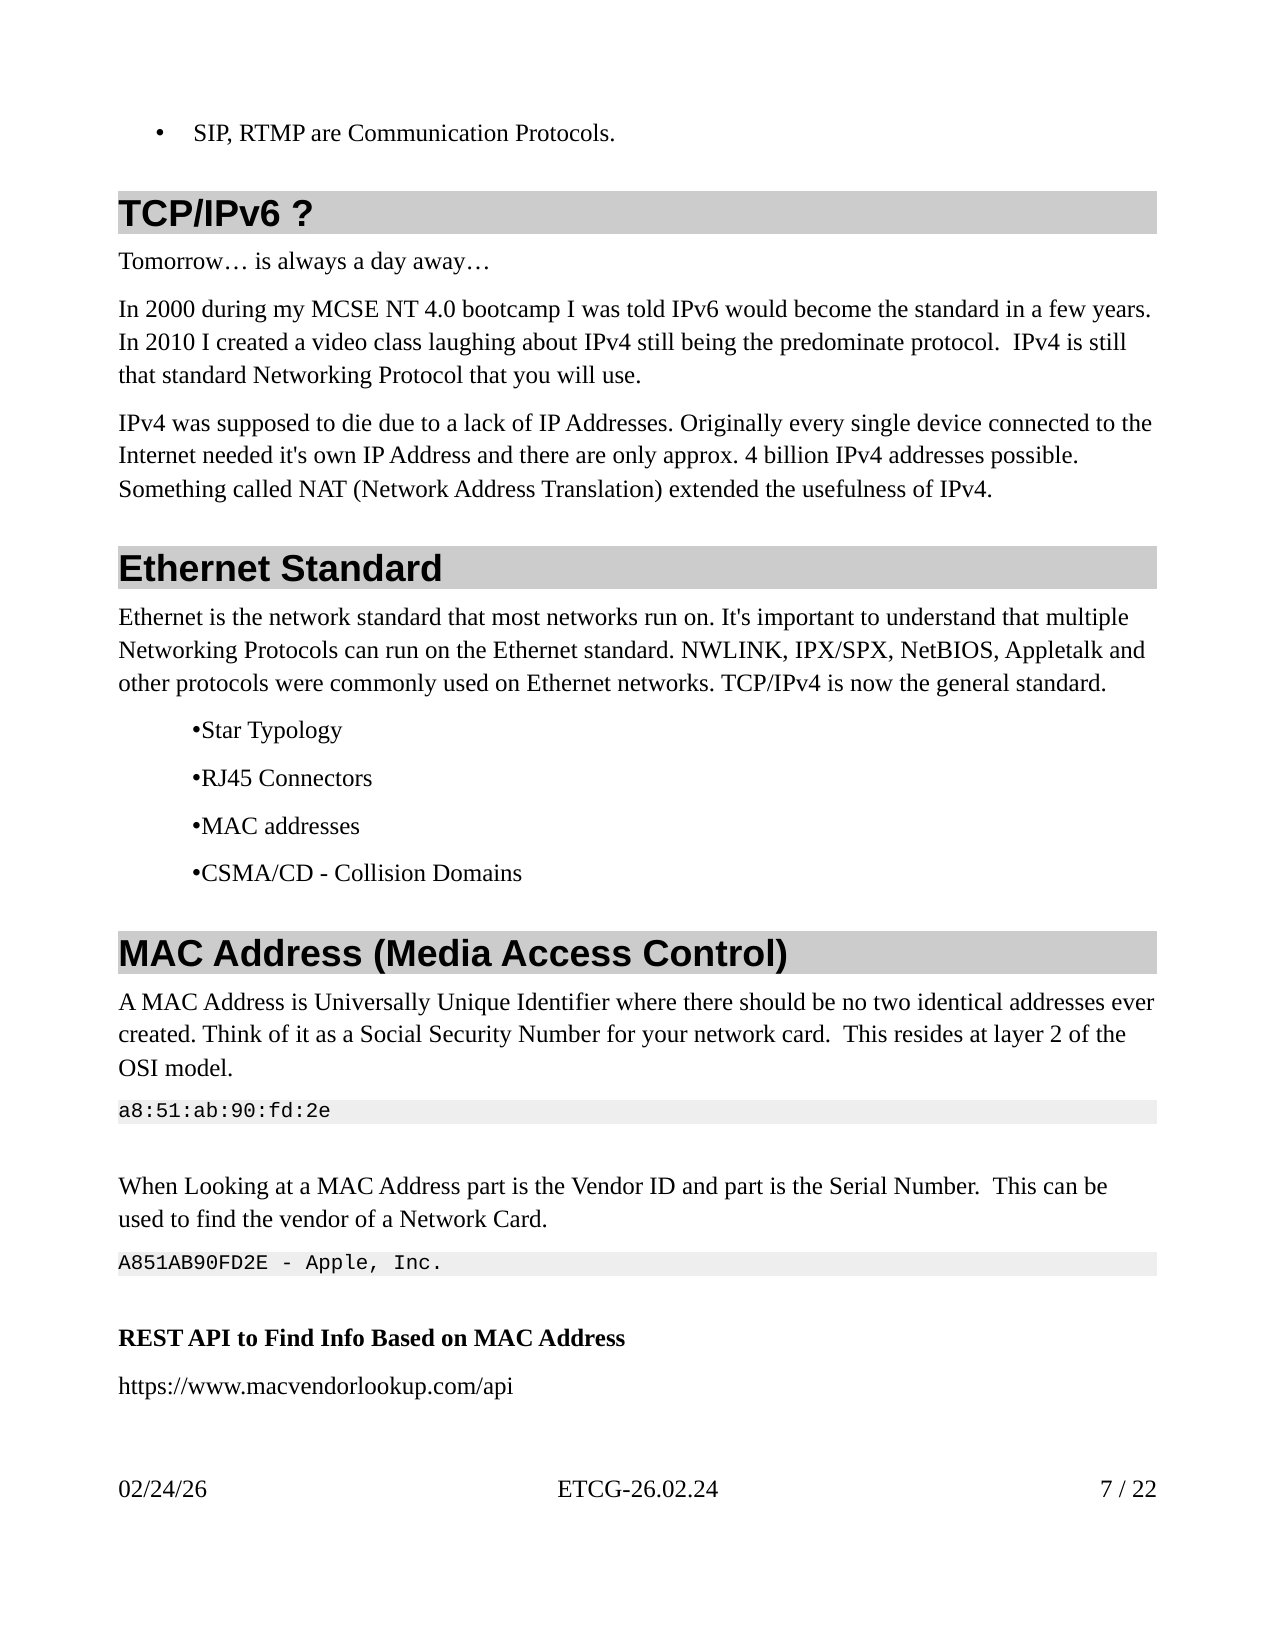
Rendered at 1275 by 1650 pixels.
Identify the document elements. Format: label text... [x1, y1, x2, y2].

subtitle TCP/IPv6 ? [118, 191, 1157, 234]
list SIP, RTMP are Communication Protocols. [156, 118, 1157, 147]
text IPv4 was supposed to die due to a lack of IP Addresses. Originally every single device connected to the Internet needed it's own IP Address and there are only approx. 4 billion IPv4 addresses possible. Something called NAT (Network Address Translation) extended the usefulness of IPv4. [118, 408, 1157, 502]
text a8:51:ab:90:fd:2e [118, 1100, 1157, 1124]
subtitle MAC Address (Media Access Control) [118, 931, 1157, 974]
subtitle Ethernet Standard [118, 546, 1157, 589]
text A MAC Address is Universally Unique Identifier where there should be no two identical addresses ever created. Think of it as a Social Security Number for your network card. This resides at layer 2 of the OSI model. [118, 987, 1157, 1081]
text When Looking at a MAC Address part is the Vendor ID and part is the Serial Number. This can be used to find the vendor of a Network Card. [118, 1171, 1157, 1233]
text Tomorrow… is always a day away… [118, 246, 1157, 275]
text In 2000 during my MCSE NT 4.0 bootcamp I was told IPv6 would become the standard in a few years. In 2010 I created a video class laughing about IPv4 still being the predominate protocol. IPv4 is still that standard Networking Protocol that you will use. [118, 294, 1157, 389]
text https://www.macvendorlookup.com/api [118, 1371, 1157, 1400]
list RJ45 Connectors [118, 763, 1157, 792]
list CSMA/CD - Collision Domains [118, 858, 1157, 887]
list Star Typology [118, 716, 1157, 744]
list MAC addresses [118, 811, 1157, 839]
text A851AB90FD2E - Apple, Inc. [118, 1252, 1157, 1276]
text REST API to Find Info Based on MAC Address [118, 1323, 1157, 1352]
text Ethernet is the network standard that most networks run on. It's important to understand that multiple Networking Protocols can run on the Ethernet standard. NWLINK, IPX/SPX, NetBIOS, Appletalk and other protocols were commonly used on Ethernet networks. TCP/IPv4 is now the general standard. [118, 602, 1157, 697]
